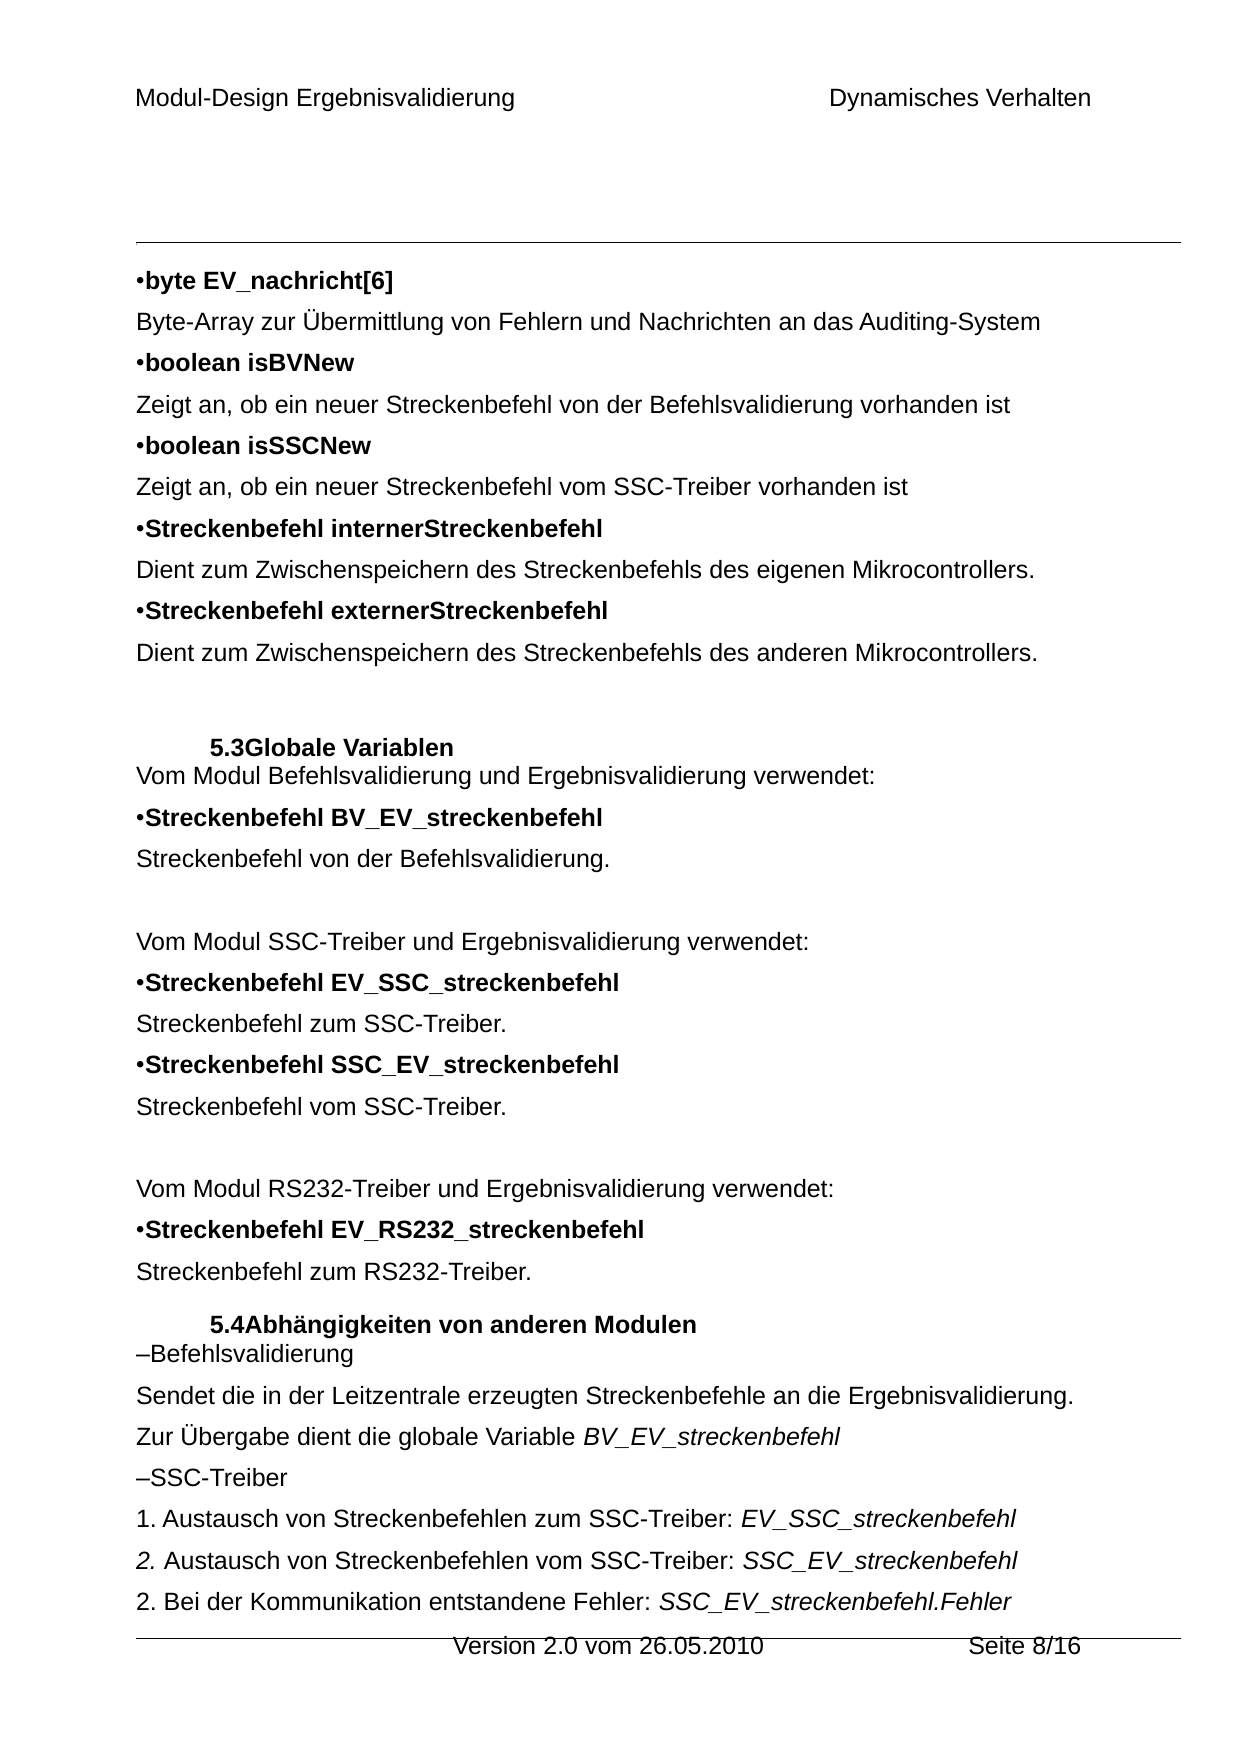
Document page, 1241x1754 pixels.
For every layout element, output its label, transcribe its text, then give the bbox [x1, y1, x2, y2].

text Zeigt an, ob ein neuer Streckenbefehl vom SSC-Treiber vorhanden ist [136, 472, 1181, 501]
text 2. Bei der Kommunikation entstandene Fehler: SSC_EV_streckenbefehl.Fehler [136, 1587, 1181, 1616]
subtitle Globale Variablen [209, 733, 1181, 761]
list Streckenbefehl BV_EV_streckenbefehl [136, 803, 1181, 831]
list Streckenbefehl EV_SSC_streckenbefehl [136, 968, 1181, 997]
list Befehlsvalidierung [136, 1339, 1181, 1368]
text Dient zum Zwischenspeichern des Streckenbefehls des anderen Mikrocontrollers. [136, 638, 1181, 666]
text Streckenbefehl zum SSC-Treiber. [136, 1009, 1181, 1038]
text Vom Modul Befehlsvalidierung und Ergebnisvalidierung verwendet: [136, 761, 1181, 790]
list Streckenbefehl internerStreckenbefehl [136, 514, 1181, 542]
text Zeigt an, ob ein neuer Streckenbefehl von der Befehlsvalidierung vorhanden ist [136, 390, 1181, 418]
text Byte-Array zur Übermittlung von Fehlern und Nachrichten an das Auditing-System [136, 307, 1181, 336]
text 2. Austausch von Streckenbefehlen vom SSC-Treiber: SSC_EV_streckenbefehl [136, 1546, 1181, 1574]
text Zur Übergabe dient die globale Variable BV_EV_streckenbefehl [136, 1422, 1181, 1451]
list boolean isBVNew [136, 348, 1181, 377]
list Streckenbefehl EV_RS232_streckenbefehl [136, 1215, 1181, 1244]
text Streckenbefehl von der Befehlsvalidierung. [136, 844, 1181, 873]
subtitle Abhängigkeiten von anderen Modulen [209, 1311, 1181, 1339]
list Streckenbefehl SSC_EV_streckenbefehl [136, 1050, 1181, 1079]
text Sendet die in der Leitzentrale erzeugten Streckenbefehle an die Ergebnisvalidierung. [136, 1381, 1181, 1409]
text Dient zum Zwischenspeichern des Streckenbefehls des eigenen Mikrocontrollers. [136, 555, 1181, 584]
text 1. Austausch von Streckenbefehlen zum SSC-Treiber: EV_SSC_streckenbefehl [136, 1504, 1181, 1533]
text Streckenbefehl vom SSC-Treiber. [136, 1092, 1181, 1120]
text Streckenbefehl zum RS232-Treiber. [136, 1257, 1181, 1286]
list SSC-Treiber [136, 1463, 1181, 1492]
text Vom Modul RS232-Treiber und Ergebnisvalidierung verwendet: [136, 1174, 1181, 1203]
list Streckenbefehl externerStreckenbefehl [136, 596, 1181, 625]
list byte EV_nachricht[6] [136, 266, 1181, 295]
list boolean isSSCNew [136, 431, 1181, 460]
text Vom Modul SSC-Treiber und Ergebnisvalidierung verwendet: [136, 926, 1181, 955]
